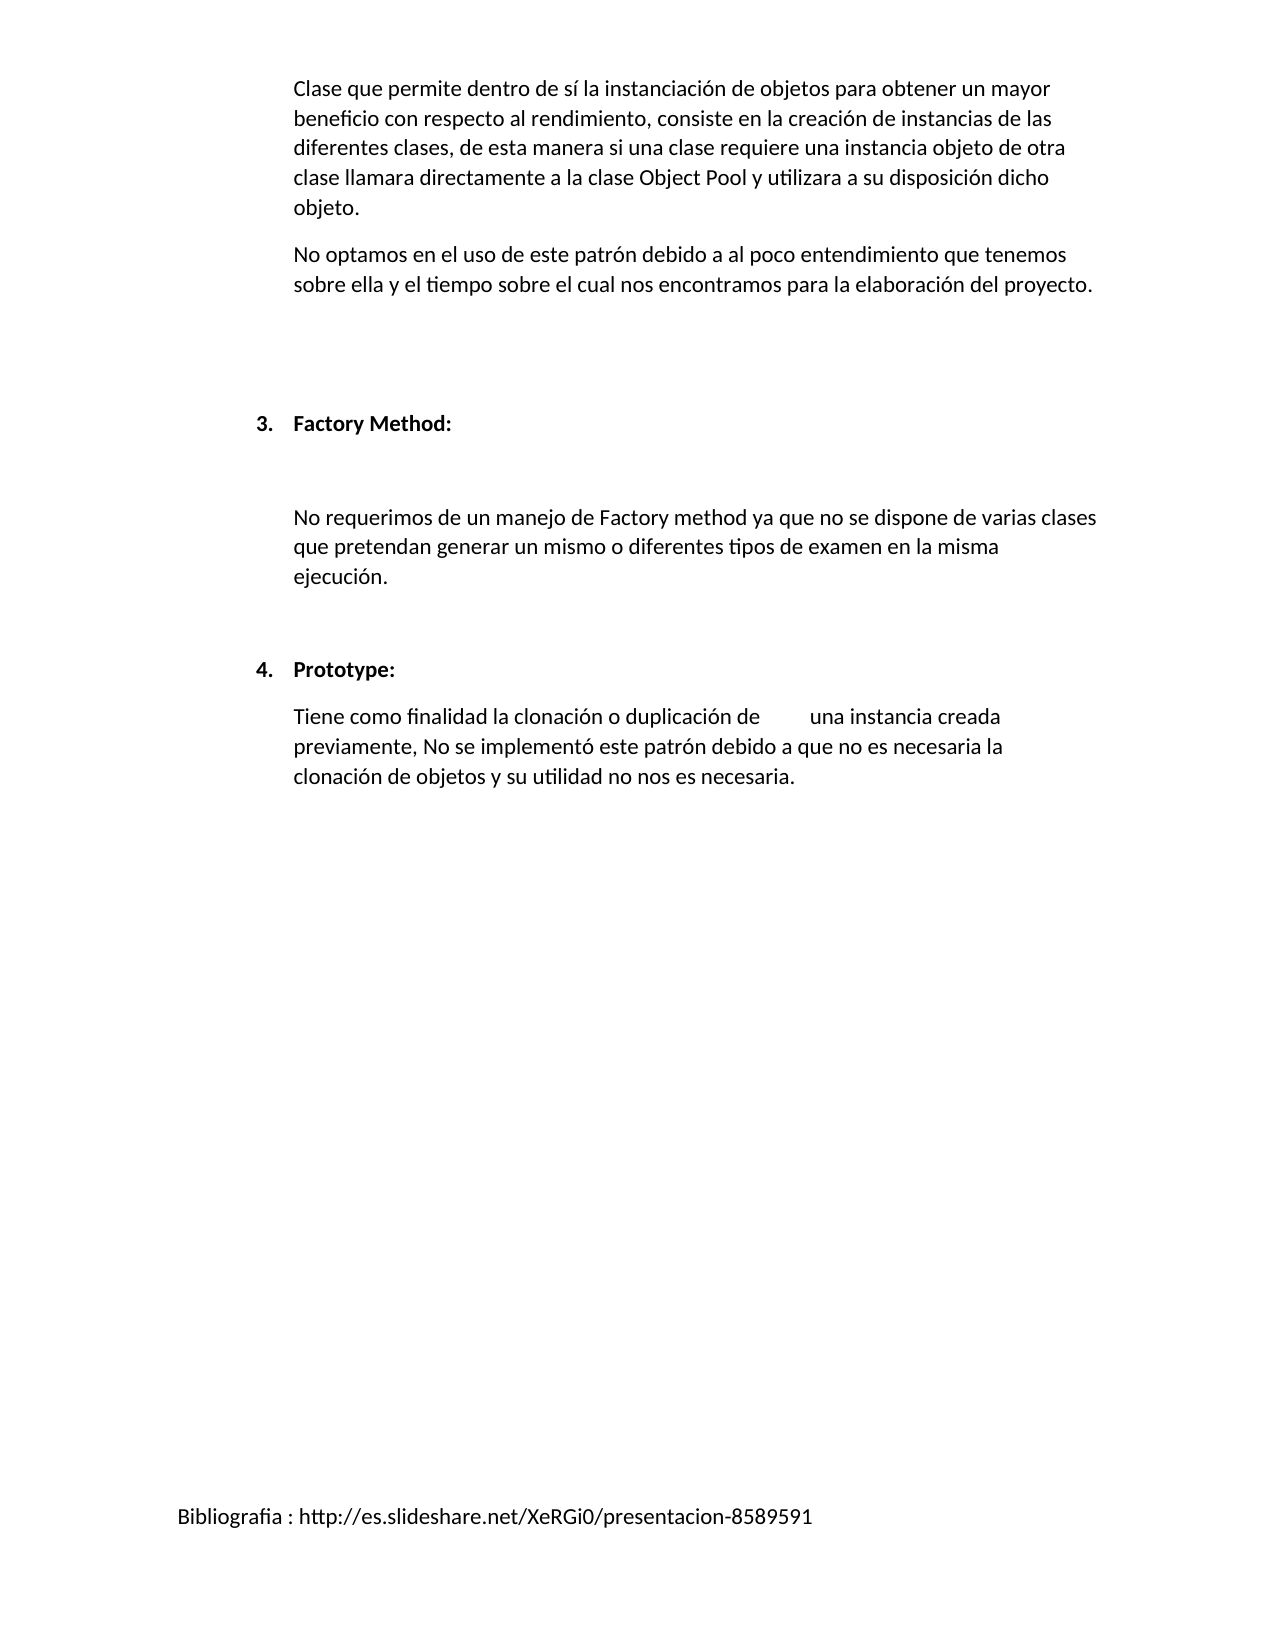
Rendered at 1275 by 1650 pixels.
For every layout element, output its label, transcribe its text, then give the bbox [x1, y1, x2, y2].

list No requerimos de un manejo de Factory method ya que no se dispone de varias clases que pretendan generar un mismo o diferentes tipos de examen en la misma ejecución. [293, 503, 1098, 590]
list Prototype: [256, 656, 1098, 683]
list Factory Method: [256, 409, 1098, 437]
text Tiene como finalidad la clonación o duplicación de una instancia creada previamente, No se implementó este patrón debido a que no es necesaria la clonación de objetos y su utilidad no nos es necesaria. [293, 702, 1098, 790]
list Clase que permite dentro de sí la instanciación de objetos para obtener un mayor beneficio con respecto al rendimiento, consiste en la creación de instancias de las diferentes clases, de esta manera si una clase requiere una instancia objeto de otra clase llamara directamente a la clase Object Pool y utilizara a su disposición dicho objeto. [293, 74, 1098, 221]
list No optamos en el uso de este patrón debido a al poco entendimiento que tenemos sobre ella y el tiempo sobre el cual nos encontramos para la elaboración del proyecto. [293, 240, 1098, 298]
